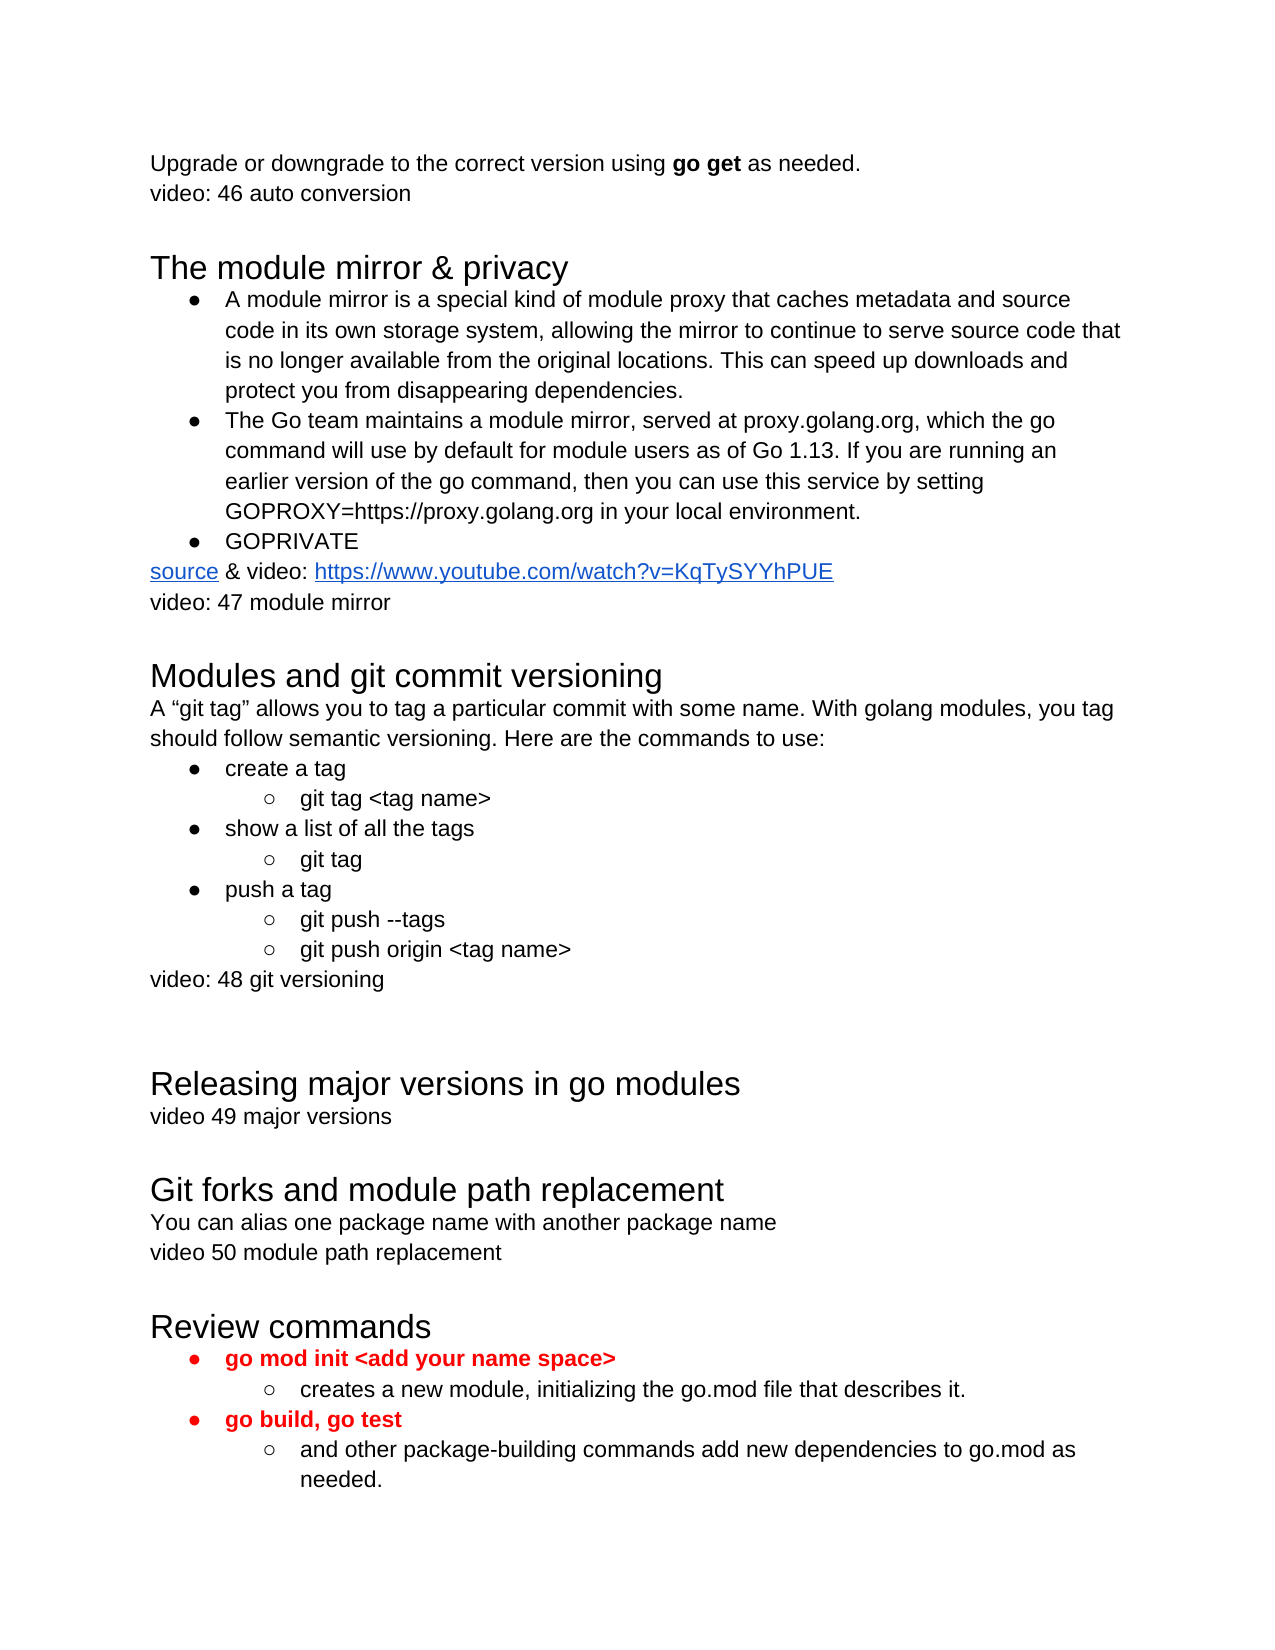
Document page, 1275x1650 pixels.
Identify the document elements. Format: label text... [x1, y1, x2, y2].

text source & video: https://www.youtube.com/watch?v=KqTySYYhPUE [150, 558, 1125, 584]
list git push --tags [262, 906, 1125, 932]
list push a tag [187, 876, 1125, 902]
text video 50 module path replacement [150, 1239, 1125, 1266]
list The Go team maintains a module mirror, served at proxy.golang.org, which the go command will use by default for module users as of Go 1.13. If you are running an earlier version of the go command, then you can use this service by setting GOPROXY=https://proxy.golang.org in your local environment. [187, 407, 1125, 524]
list git push origin <tag name> [262, 936, 1125, 963]
subtitle Releasing major versions in go modules [150, 1064, 1125, 1103]
text A “git tag” allows you to tag a particular commit with some name. With golang modules, you tag should follow semantic versioning. Here are the commands to use: [150, 694, 1125, 751]
list go build, go test [187, 1406, 1125, 1432]
text Upgrade or downgrade to the correct version using go get as needed. [150, 150, 1125, 176]
subtitle The module mirror & privacy [150, 248, 1125, 286]
list git tag [262, 846, 1125, 872]
text video: 47 module mirror [150, 588, 1125, 615]
subtitle Git forks and module path replacement [150, 1171, 1125, 1209]
text video: 46 auto conversion [150, 180, 1125, 207]
text video 49 major versions [150, 1103, 1125, 1129]
list create a tag [187, 755, 1125, 781]
list go mod init <add your name space> [187, 1345, 1125, 1372]
subtitle Review commands [150, 1307, 1125, 1345]
list git tag <tag name> [262, 785, 1125, 812]
text You can alias one package name with another package name [150, 1209, 1125, 1235]
list GOPRIVATE [187, 528, 1125, 554]
list and other package-building commands add new dependencies to go.mod as needed. [262, 1436, 1125, 1492]
text video: 48 git versioning [150, 966, 1125, 993]
list show a list of all the tags [187, 815, 1125, 842]
subtitle Modules and git commit versioning [150, 656, 1125, 694]
list creates a new module, initializing the go.mod file that describes it. [262, 1376, 1125, 1402]
list A module mirror is a special kind of module proxy that caches metadata and source code in its own storage system, allowing the mirror to continue to serve source code that is no longer available from the original locations. This can speed up downloads and protect you from disappearing dependencies. [187, 286, 1125, 403]
